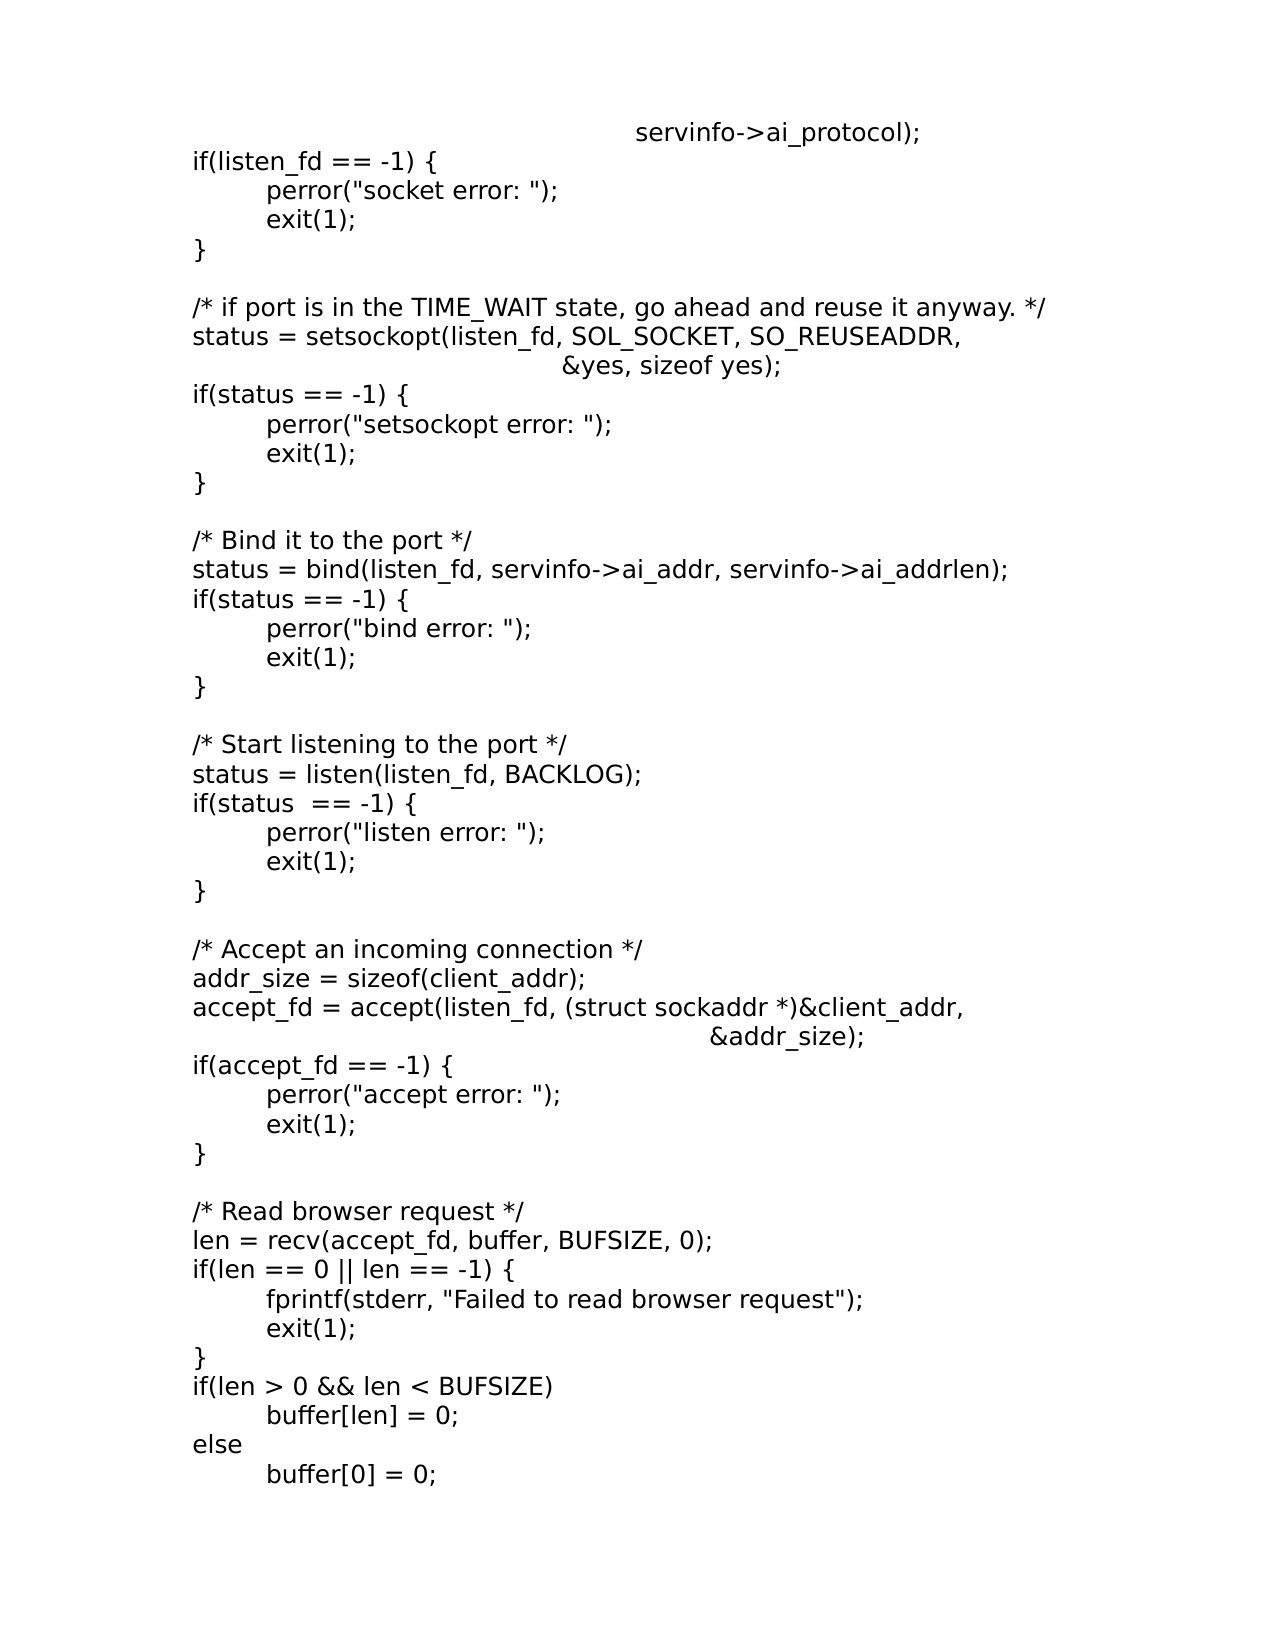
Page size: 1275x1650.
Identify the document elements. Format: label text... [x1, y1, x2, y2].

text accept_fd = accept(listen_fd, (struct sockaddr *)&client_addr, [118, 993, 1157, 1022]
text if(accept_fd == -1) { [118, 1051, 1157, 1081]
text } [118, 1343, 1157, 1372]
text if(status == -1) { [118, 585, 1157, 614]
text servinfo->ai_protocol); [118, 118, 1157, 147]
text status = setsockopt(listen_fd, SOL_SOCKET, SO_REUSEADDR, [118, 322, 1157, 351]
text fprintf(stderr, "Failed to read browser request"); [118, 1285, 1157, 1314]
text perror("accept error: "); [118, 1081, 1157, 1110]
text len = recv(accept_fd, buffer, BUFSIZE, 0); [118, 1226, 1157, 1256]
text } [118, 876, 1157, 906]
text else [118, 1431, 1157, 1460]
text /* if port is in the TIME_WAIT state, go ahead and reuse it anyway. */ [118, 293, 1157, 322]
text /* Accept an incoming connection */ [118, 935, 1157, 964]
text buffer[len] = 0; [118, 1401, 1157, 1431]
text perror("listen error: "); [118, 818, 1157, 847]
text &addr_size); [118, 1022, 1157, 1051]
text if(len == 0 || len == -1) { [118, 1256, 1157, 1285]
text status = bind(listen_fd, servinfo->ai_addr, servinfo->ai_addrlen); [118, 556, 1157, 585]
text } [118, 235, 1157, 264]
text if(listen_fd == -1) { [118, 147, 1157, 176]
text } [118, 468, 1157, 497]
text /* Start listening to the port */ [118, 731, 1157, 760]
text if(status == -1) { [118, 381, 1157, 410]
text exit(1); [118, 1110, 1157, 1139]
text exit(1); [118, 847, 1157, 876]
text perror("bind error: "); [118, 614, 1157, 643]
text } [118, 1139, 1157, 1168]
text exit(1); [118, 643, 1157, 672]
text /* Read browser request */ [118, 1197, 1157, 1226]
text exit(1); [118, 1314, 1157, 1343]
text exit(1); [118, 206, 1157, 235]
text exit(1); [118, 439, 1157, 468]
text addr_size = sizeof(client_addr); [118, 964, 1157, 993]
text /* Bind it to the port */ [118, 526, 1157, 556]
text if(status == -1) { [118, 789, 1157, 818]
text } [118, 672, 1157, 701]
text if(len > 0 && len < BUFSIZE) [118, 1372, 1157, 1401]
text perror("socket error: "); [118, 176, 1157, 206]
text perror("setsockopt error: "); [118, 410, 1157, 439]
text status = listen(listen_fd, BACKLOG); [118, 760, 1157, 789]
text buffer[0] = 0; [118, 1460, 1157, 1489]
text &yes, sizeof yes); [118, 351, 1157, 381]
